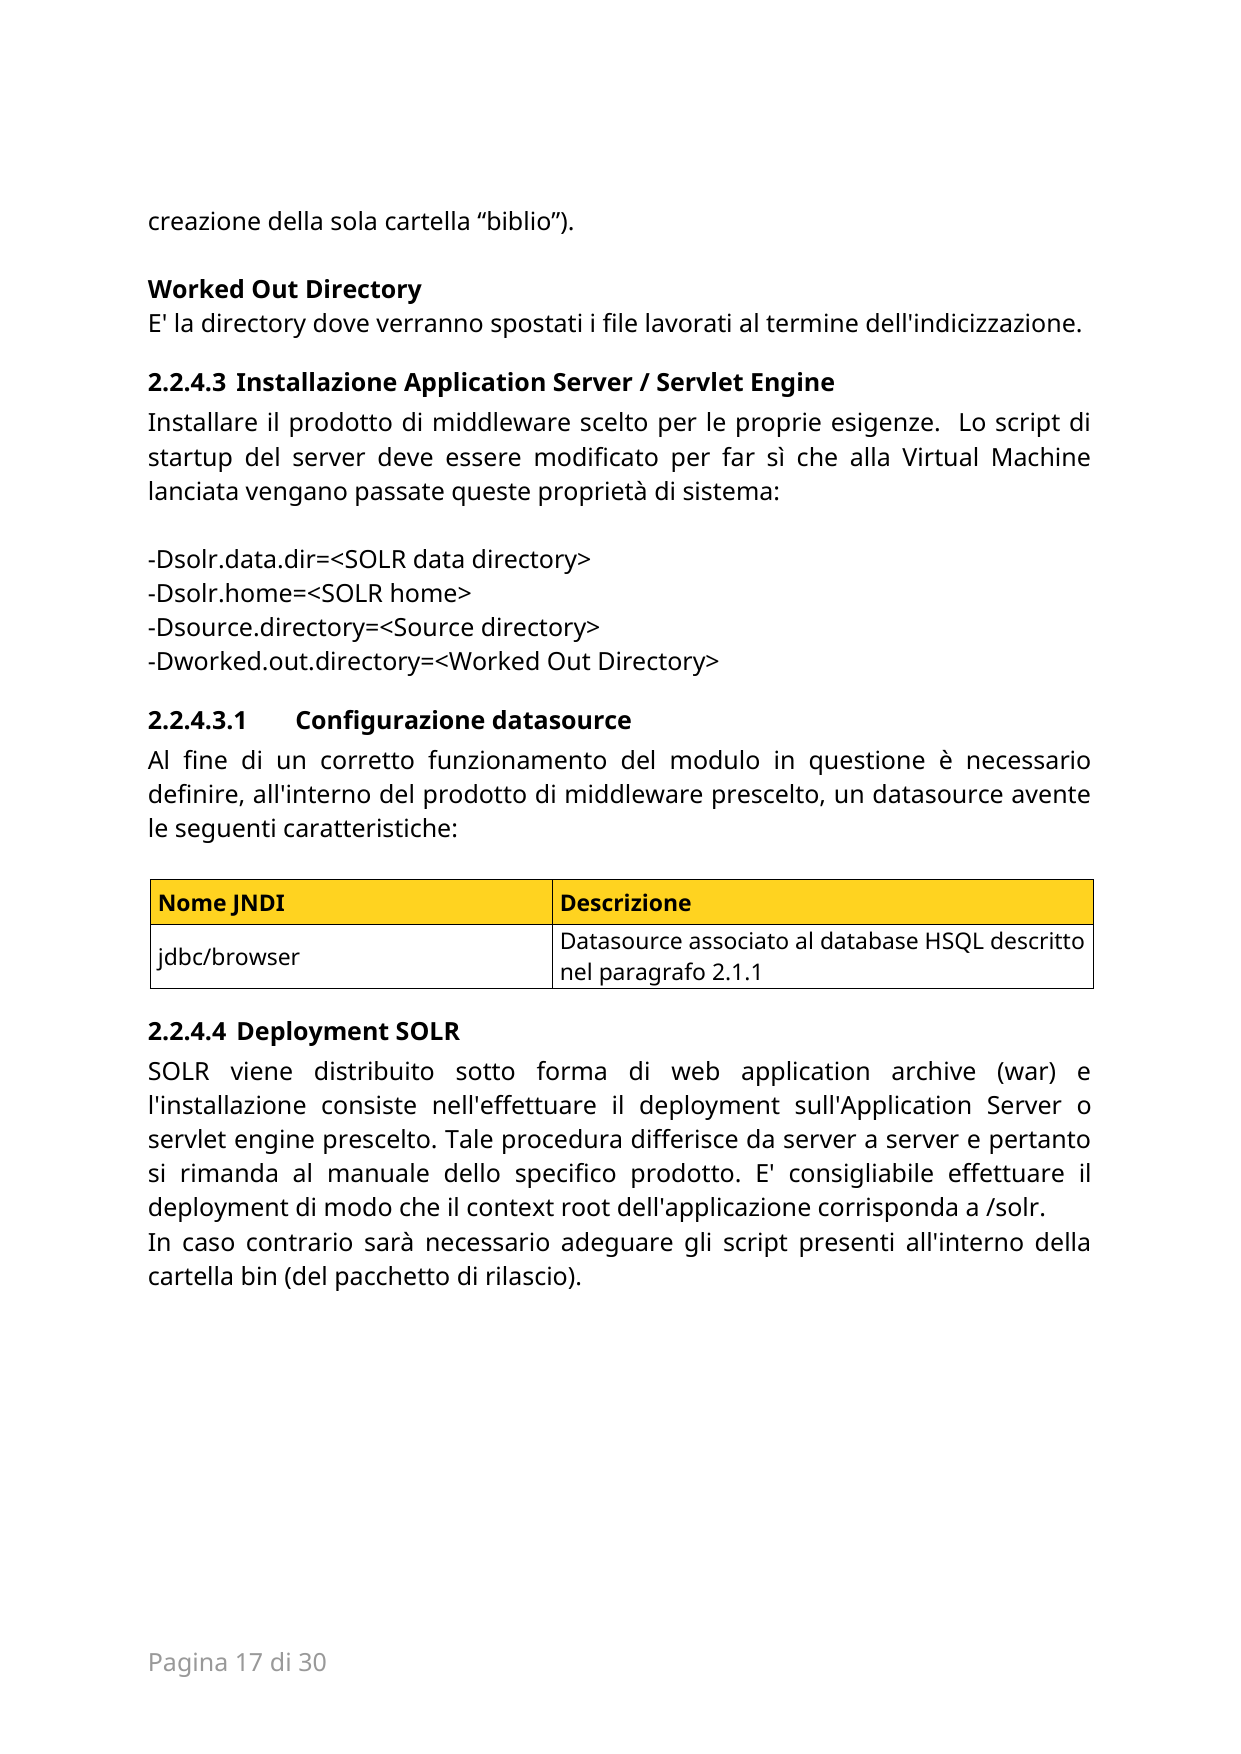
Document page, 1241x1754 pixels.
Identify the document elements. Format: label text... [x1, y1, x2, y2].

text -Dsolr.home=<SOLR home> [148, 575, 1093, 609]
text -Dsolr.data.dir=<SOLR data directory> [148, 541, 1093, 575]
table_cell jdbc/browser [151, 925, 552, 987]
text -Dsource.directory=<Source directory> [148, 609, 1093, 643]
subtitle Installazione Application Server / Servlet Engine [148, 365, 1093, 399]
text SOLR viene distribuito sotto forma di web application archive (war) e l'installazione consiste nell'effettuare il deployment sull'Application Server o servlet engine prescelto. Tale procedura differisce da server a server e pertanto si rimanda al manuale dello specifico prodotto. E' consigliabile effettuare il deployment di modo che il context root dell'applicazione corrisponda a /solr. [148, 1054, 1093, 1224]
subtitle Configurazione datasource [148, 703, 1093, 737]
table_cell Datasource associato al database HSQL descritto nel paragrafo 2.1.1 [553, 925, 1093, 987]
text -Dworked.out.directory=<Worked Out Directory> [148, 643, 1093, 678]
text creazione della sola cartella “biblio”). [148, 203, 1093, 238]
text E' la directory dove verranno spostati i file lavorati al termine dell'indicizzazione. [148, 306, 1093, 340]
text Worked Out Directory [148, 272, 1093, 306]
text Al fine di un corretto funzionamento del modulo in questione è necessario definire, all'interno del prodotto di middleware prescelto, un datasource avente le seguenti caratteristiche: [148, 743, 1093, 845]
text In caso contrario sarà necessario adeguare gli script presenti all'interno della cartella bin (del pacchetto di rilascio). [148, 1224, 1093, 1292]
subtitle Deployment SOLR [148, 1013, 1093, 1048]
text Installare il prodotto di middleware scelto per le proprie esigenze. Lo script di startup del server deve essere modificato per far sì che alla Virtual Machine lanciata vengano passate queste proprietà di sistema: [148, 405, 1093, 507]
table_header Nome JNDI [151, 880, 552, 924]
table_header Descrizione [553, 880, 1093, 924]
